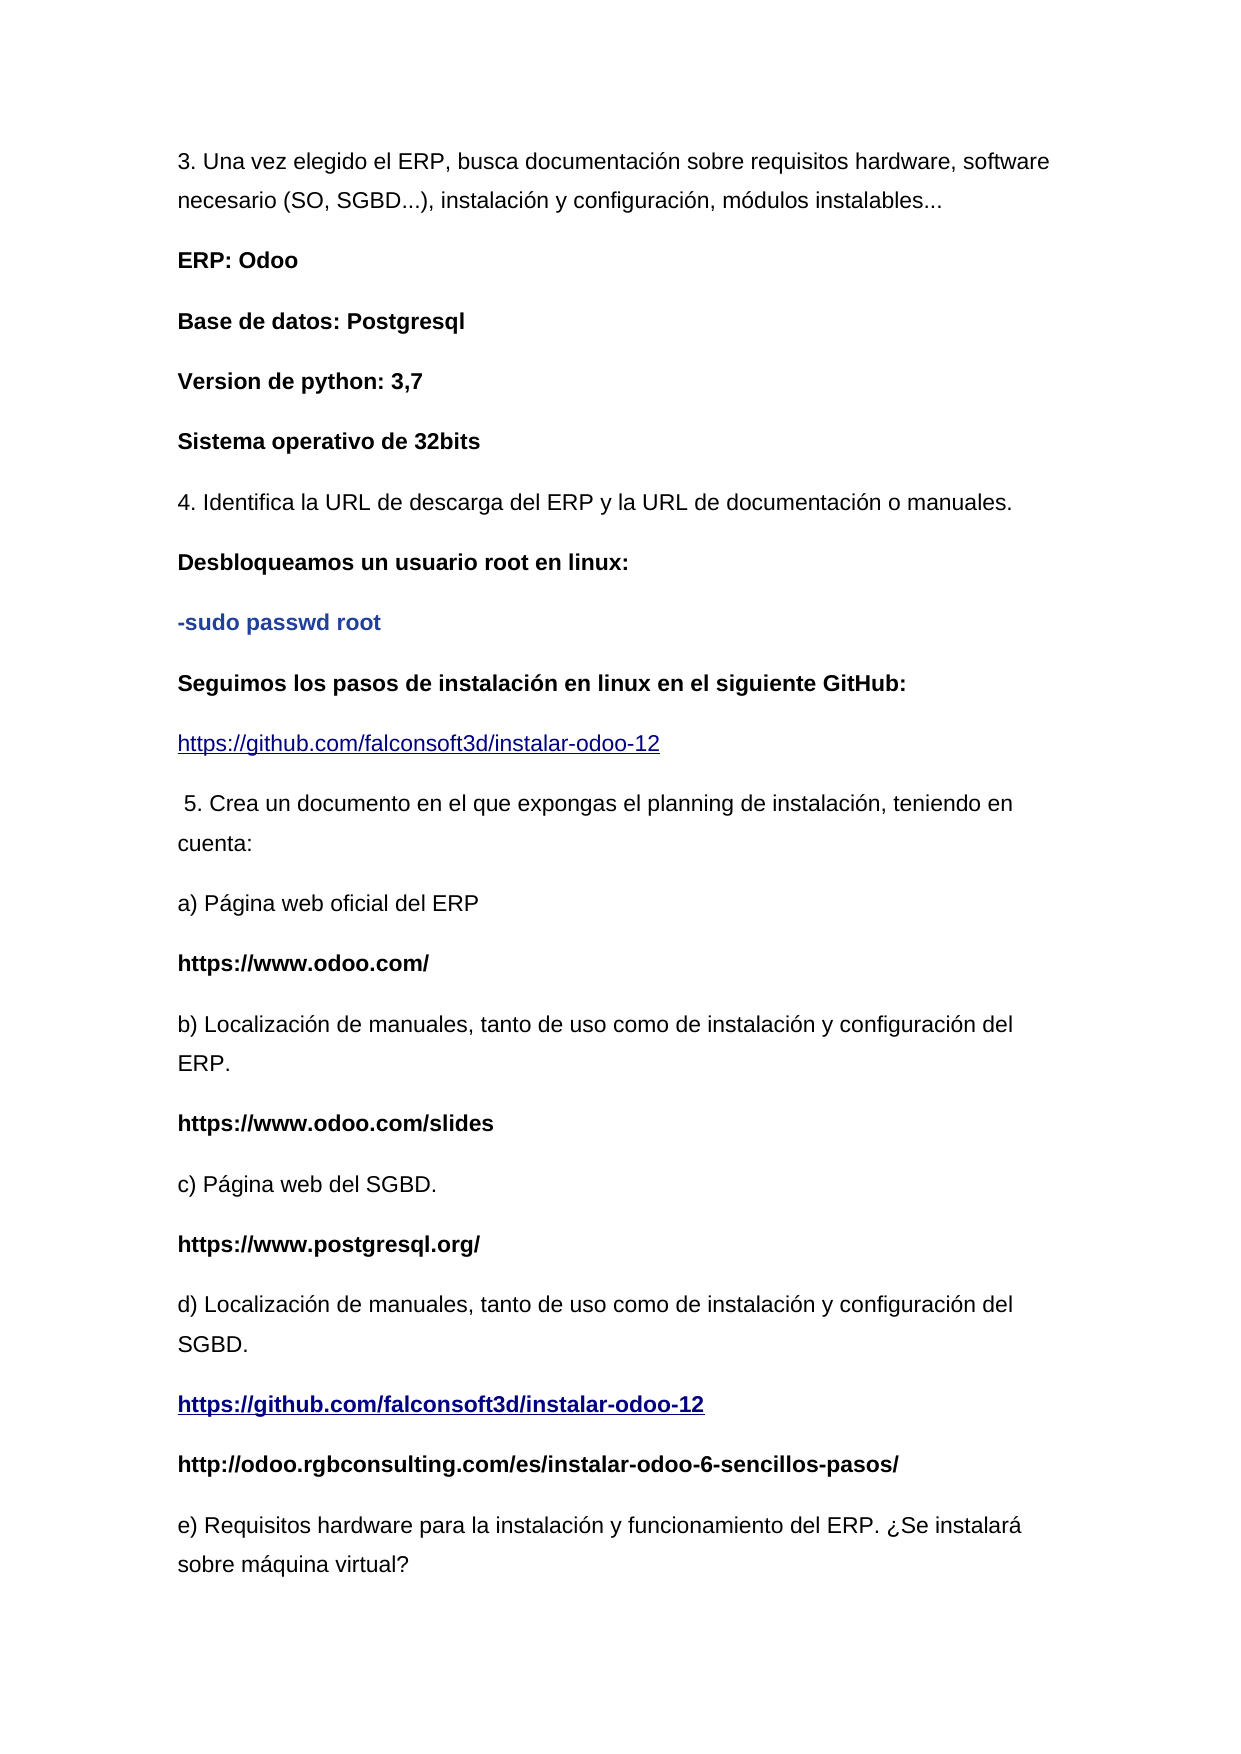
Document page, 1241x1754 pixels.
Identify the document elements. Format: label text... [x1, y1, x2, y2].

text Version de python: 3,7 [177, 368, 1063, 394]
text -sudo passwd root [177, 609, 1063, 636]
text Desbloqueamos un usuario root en linux: [177, 549, 1063, 575]
text d) Localización de manuales, tanto de uso como de instalación y configuración del SGBD. [177, 1291, 1063, 1357]
text b) Localización de manuales, tanto de uso como de instalación y configuración del ERP. [177, 1011, 1063, 1076]
text 3. Una vez elegido el ERP, busca documentación sobre requisitos hardware, software necesario (SO, SGBD...), instalación y configuración, módulos instalables... [177, 148, 1063, 213]
text c) Página web del SGBD. [177, 1171, 1063, 1197]
text 5. Crea un documento en el que expongas el planning de instalación, teniendo en cuenta: [177, 790, 1063, 856]
text Seguimos los pasos de instalación en linux en el siguiente GitHub: [177, 669, 1063, 696]
text ERP: Odoo [177, 247, 1063, 274]
text 4. Identifica la URL de descarga del ERP y la URL de documentación o manuales. [177, 489, 1063, 515]
text e) Requisitos hardware para la instalación y funcionamiento del ERP. ¿Se instalará sobre máquina virtual? [177, 1512, 1063, 1578]
text https://www.odoo.com/slides [177, 1110, 1063, 1137]
text https://www.postgresql.org/ [177, 1231, 1063, 1257]
text a) Página web oficial del ERP [177, 890, 1063, 916]
text Base de datos: Postgresql [177, 308, 1063, 334]
text http://odoo.rgbconsulting.com/es/instalar-odoo-6-sencillos-pasos/ [177, 1451, 1063, 1478]
text https://github.com/falconsoft3d/instalar-odoo-12 [177, 1391, 1063, 1417]
text https://www.odoo.com/ [177, 950, 1063, 977]
text Sistema operativo de 32bits [177, 428, 1063, 455]
text https://github.com/falconsoft3d/instalar-odoo-12 [177, 730, 1063, 756]
